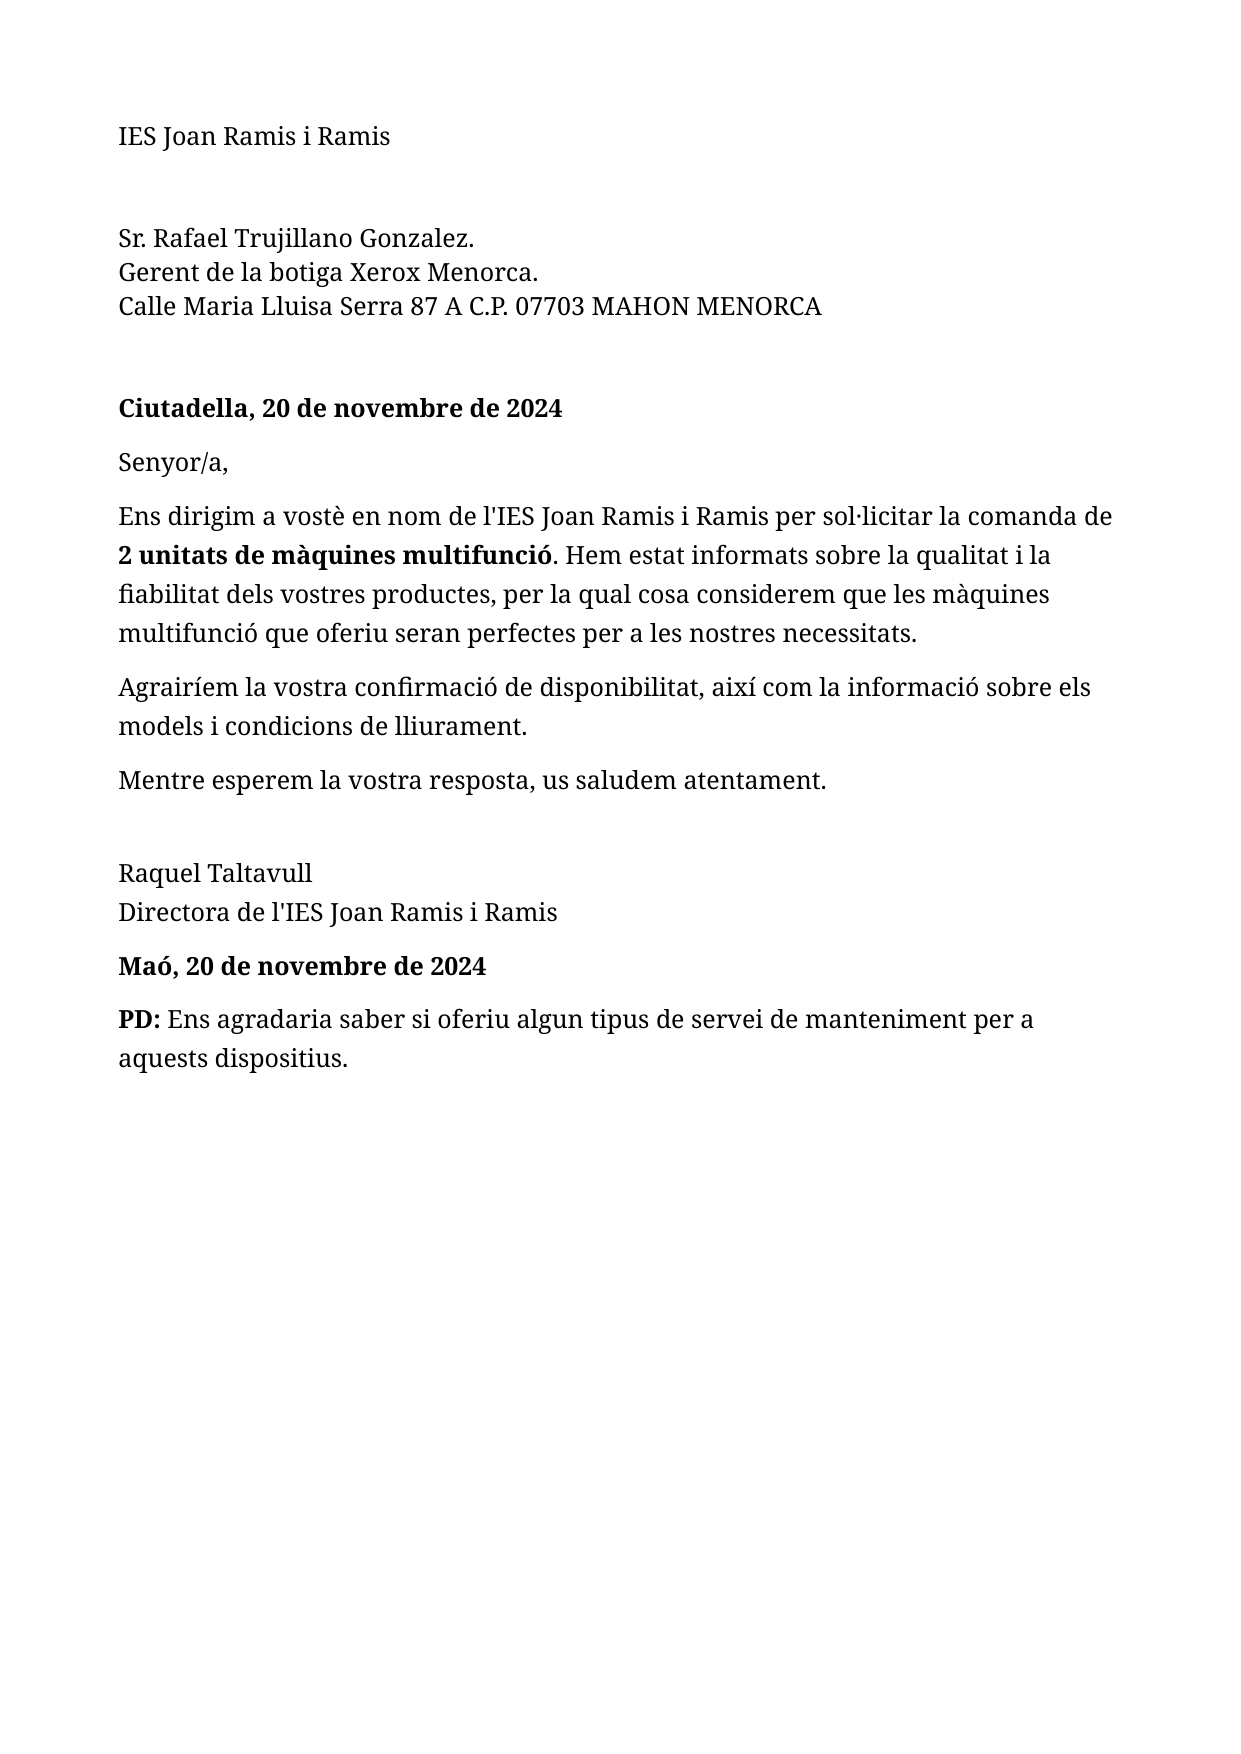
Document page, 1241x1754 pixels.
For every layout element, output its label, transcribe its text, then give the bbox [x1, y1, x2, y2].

text Senyor/a, [118, 444, 1122, 478]
text Mentre esperem la vostra resposta, us saludem atentament. [118, 762, 1122, 796]
text Agrairíem la vostra confirmació de disponibilitat, així com la informació sobre els models i condicions de lliurament. [118, 669, 1122, 743]
text Calle Maria Lluisa Serra 87 A C.P. 07703 MAHON MENORCA [118, 288, 1122, 322]
text Raquel Taltavull Directora de l'IES Joan Ramis i Ramis [118, 816, 1122, 928]
text Gerent de la botiga Xerox Menorca. [118, 254, 1122, 288]
text Ciutadella, 20 de novembre de 2024 [118, 391, 1122, 425]
text PD: Ens agradaria saber si oferiu algun tipus de servei de manteniment per a aquests dispositius. [118, 1002, 1122, 1075]
text IES Joan Ramis i Ramis [118, 118, 1122, 152]
text Sr. Rafael Trujillano Gonzalez. [118, 220, 1122, 254]
text Ens dirigim a vostè en nom de l'IES Joan Ramis i Ramis per sol·licitar la comanda de 2 unitats de màquines multifunció. Hem estat informats sobre la qualitat i la fiabilitat dels vostres productes, per la qual cosa considerem que les màquines multifunció que oferiu seran perfectes per a les nostres necessitats. [118, 498, 1122, 650]
text Maó, 20 de novembre de 2024 [118, 948, 1122, 982]
